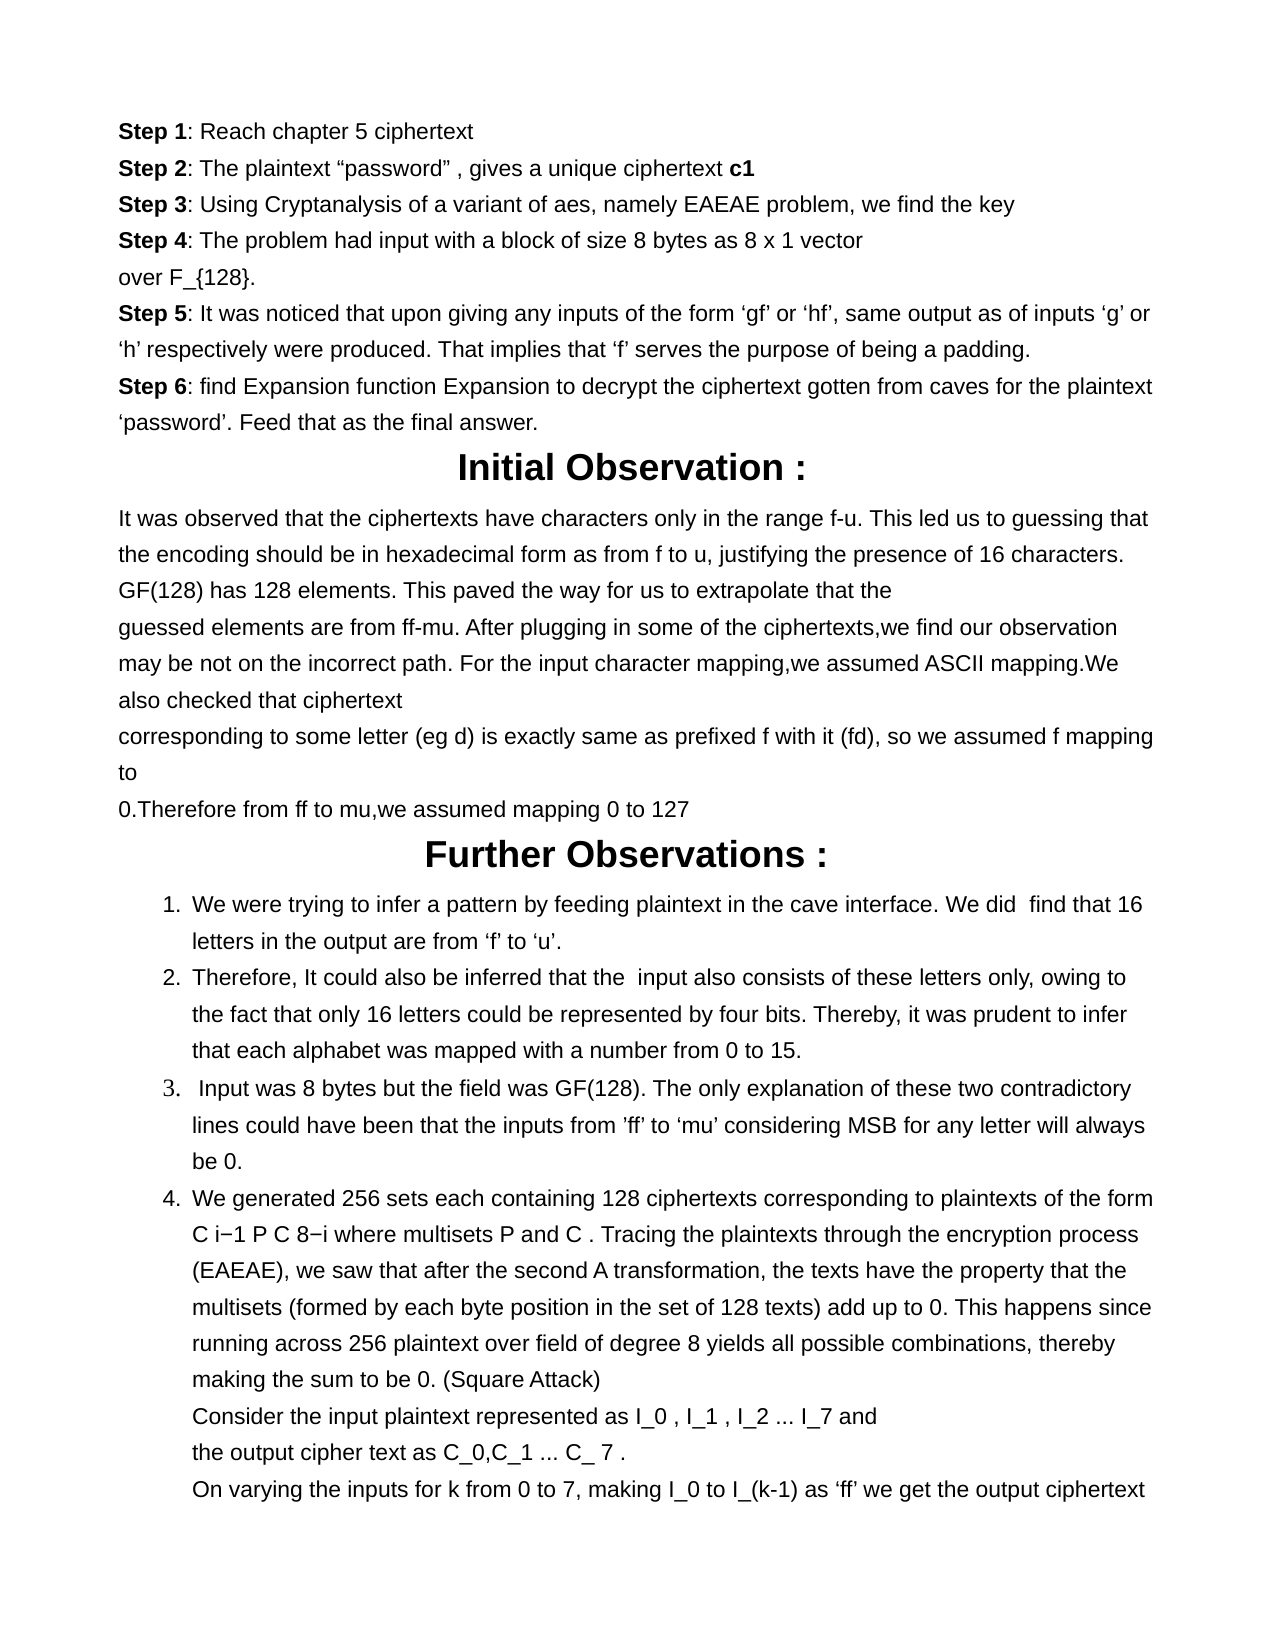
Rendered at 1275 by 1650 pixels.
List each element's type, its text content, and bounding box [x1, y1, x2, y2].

list Input was 8 bytes but the field was GF(128). The only explanation of these two contradictory lines could have been that the inputs from ’ff’ to ‘mu’ considering MSB for any letter will always be 0. [162, 1073, 1157, 1175]
text Step 2: The plaintext “password” , gives a unique ciphertext c1 [118, 154, 1157, 181]
text 0.Therefore from ff to mu,we assumed mapping 0 to 127 [118, 796, 1157, 822]
text Step 4: The problem had input with a block of size 8 bytes as 8 x 1 vector [118, 227, 1157, 253]
text corresponding to some letter (eg d) is exactly same as prefixed f with it (fd), so we assumed f mapping to [118, 723, 1157, 786]
text Step 6: find Expansion function Expansion to decrypt the ciphertext gotten from caves for the plaintext ‘password’. Feed that as the final answer. [118, 373, 1157, 435]
list We generated 256 sets each containing 128 ciphertexts corresponding to plaintexts of the form C i−1 P C 8−i where multisets P and C . Tracing the plaintexts through the encryption process (EAEAE), we saw that after the second A transformation, the texts have the property that the multisets (formed by each byte position in the set of 128 texts) add up to 0. This happens since running across 256 plaintext over field of degree 8 yields all possible combinations, thereby making the sum to be 0. (Square Attack) Consider the input plaintext represented as I_0 , I_1 , I_2 ... I_7 and the output cipher text as C_0,C_1 ... C_ 7 . On varying the inputs for k from 0 to 7, making I_0 to I_(k-1) as ‘ff’ we get the output ciphertext [162, 1185, 1157, 1502]
text Step 3: Using Cryptanalysis of a variant of aes, namely EAEAE problem, we find the key [118, 191, 1157, 217]
list Therefore, It could also be inferred that the input also consists of these letters only, owing to the fact that only 16 letters could be represented by four bits. Thereby, it was prudent to infer that each alphabet was mapped with a number from 0 to 15. [162, 964, 1157, 1063]
text over F_{128}. [118, 263, 1157, 290]
text guessed elements are from ff-mu. After plugging in some of the ciphertexts,we find our observation may be not on the incorrect path. For the input character mapping,we assumed ASCII mapping.We also checked that ciphertext [118, 614, 1157, 713]
text Further Observations : [118, 832, 1157, 875]
text Initial Observation : [118, 445, 1157, 488]
text Step 1: Reach chapter 5 ciphertext [118, 118, 1157, 144]
list We were trying to infer a pattern by feeding plaintext in the cave interface. We did find that 16 letters in the output are from ‘f’ to ‘u’. [162, 891, 1157, 954]
text Step 5: It was noticed that upon giving any inputs of the form ‘gf’ or ‘hf’, same output as of inputs ‘g’ or ‘h’ respectively were produced. That implies that ‘f’ serves the purpose of being a padding. [118, 300, 1157, 363]
text It was observed that the ciphertexts have characters only in the range f-u. This led us to guessing that the encoding should be in hexadecimal form as from f to u, justifying the presence of 16 characters. GF(128) has 128 elements. This paved the way for us to extrapolate that the [118, 505, 1157, 604]
